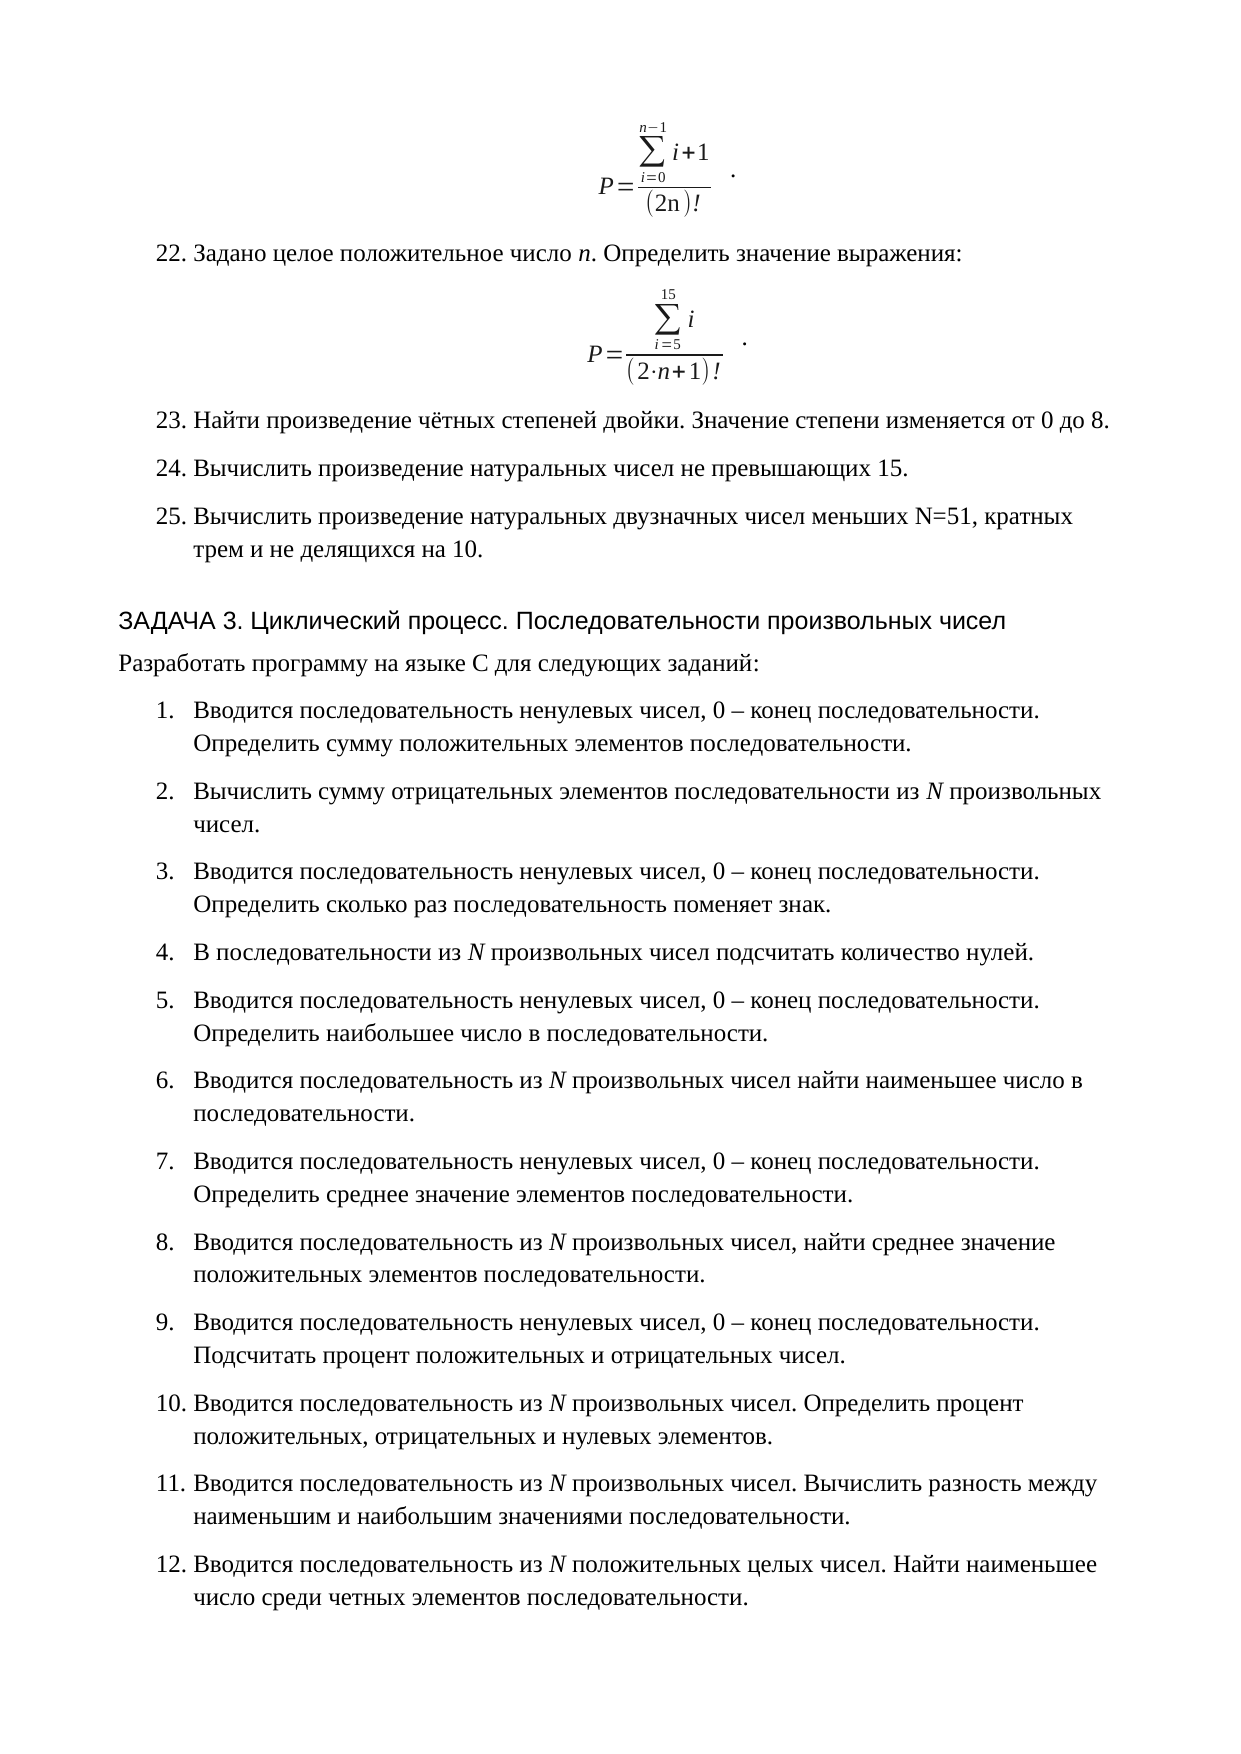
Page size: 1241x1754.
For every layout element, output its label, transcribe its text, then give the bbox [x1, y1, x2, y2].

text Разработать программу на языке С для следующих заданий: [118, 648, 1122, 676]
list Вводится последовательность из N произвольных чисел, найти среднее значение положительных элементов последовательности. [156, 1227, 1122, 1288]
list Задано целое положительное число n. Определить значение выражения: [156, 238, 1122, 267]
list Вводится последовательность из N произвольных чисел найти наименьшее число в последовательности. [156, 1065, 1122, 1127]
list Вводится последовательность ненулевых чисел, 0 – конец последовательности. Определить наибольшее число в последовательности. [156, 985, 1122, 1046]
list В последовательности из N произвольных чисел подсчитать количество нулей. [156, 937, 1122, 966]
subtitle ЗАДАЧА 3. Циклический процесс. Последовательности произвольных чисел [118, 606, 1122, 635]
list Вычислить произведение натуральных чисел не превышающих 15. [156, 453, 1122, 482]
list Найти произведение чётных степеней двойки. Значение степени изменяется от 0 до 8. [156, 406, 1122, 434]
list Вычислить сумму отрицательных элементов последовательности из N произвольных чисел. [156, 776, 1122, 838]
list Вводится последовательность из N положительных целых чисел. Найти наименьшее число среди четных элементов последовательности. [156, 1549, 1122, 1611]
list Вводится последовательность из N произвольных чисел. Вычислить разность между наименьшим и наибольшим значениями последовательности. [156, 1468, 1122, 1530]
list Вводится последовательность ненулевых чисел, 0 – конец последовательности. Определить сколько раз последовательность поменяет знак. [156, 856, 1122, 918]
list Вводится последовательность из N произвольных чисел. Определить процент положительных, отрицательных и нулевых элементов. [156, 1388, 1122, 1449]
list . [156, 286, 1122, 387]
list Вводится последовательность ненулевых чисел, 0 – конец последовательности. Подсчитать процент положительных и отрицательных чисел. [156, 1307, 1122, 1369]
list Вычислить произведение натуральных двузначных чисел меньших N=51, кратных трем и не делящихся на 10. [156, 501, 1122, 562]
list Вводится последовательность ненулевых чисел, 0 – конец последовательности. Определить среднее значение элементов последовательности. [156, 1146, 1122, 1208]
list Вводится последовательность ненулевых чисел, 0 – конец последовательности. Определить сумму положительных элементов последовательности. [156, 695, 1122, 757]
list . [156, 118, 1122, 219]
